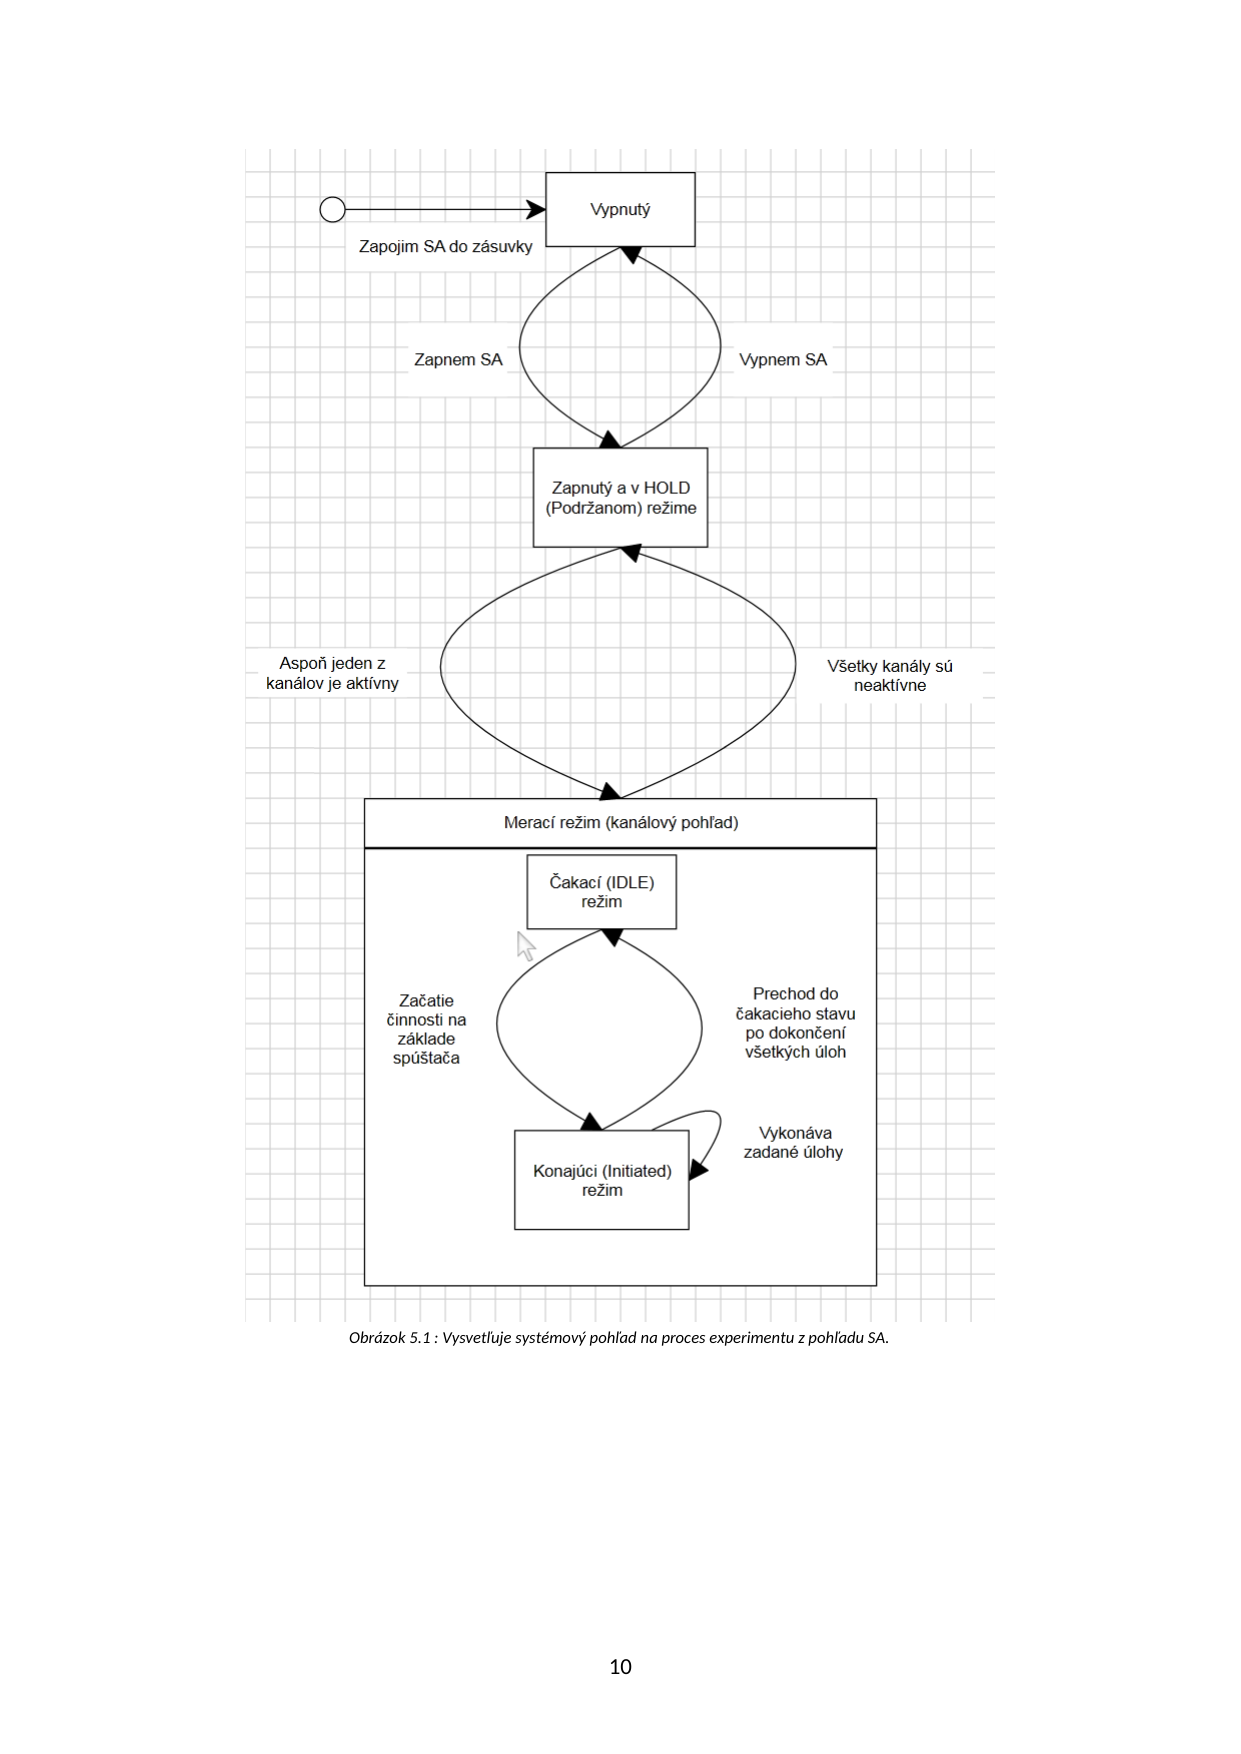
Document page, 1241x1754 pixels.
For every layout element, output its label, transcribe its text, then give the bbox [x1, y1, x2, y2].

picture [245, 149, 995, 1322]
text Obrázok 5.1 : Vysvetľuje systémový pohľad na proces experimentu z pohľadu SA. [148, 1328, 1093, 1348]
